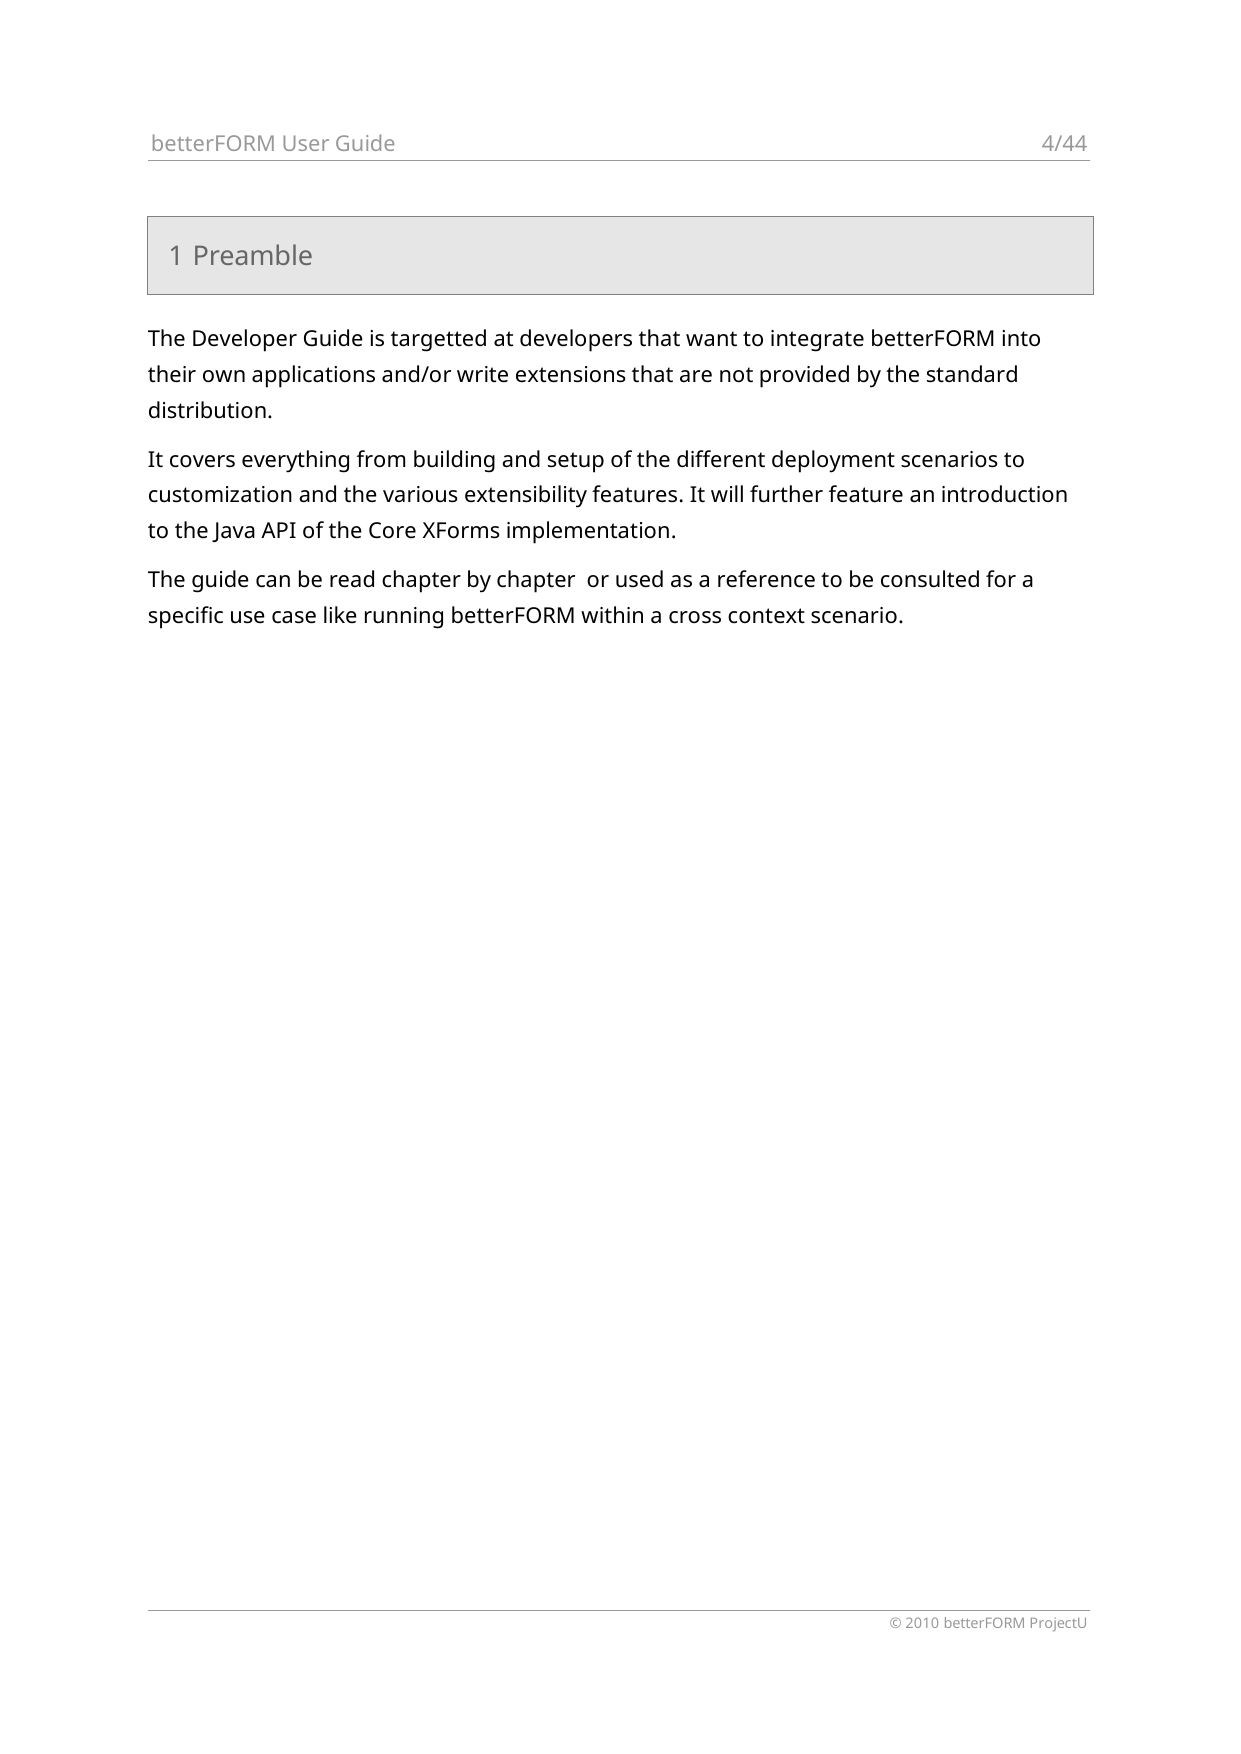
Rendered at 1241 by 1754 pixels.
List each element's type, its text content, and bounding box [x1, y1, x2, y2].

text The guide can be read chapter by chapter or used as a reference to be consulted for a specific use case like running betterFORM within a cross context scenario. [148, 564, 1090, 630]
subtitle Preamble [148, 217, 1093, 294]
text The Developer Guide is targetted at developers that want to integrate betterFORM into their own applications and/or write extensions that are not provided by the standard distribution. [148, 323, 1090, 425]
text It covers everything from building and setup of the different deployment scenarios to customization and the various extensibility features. It will further feature an introduction to the Java API of the Core XForms implementation. [148, 443, 1090, 545]
